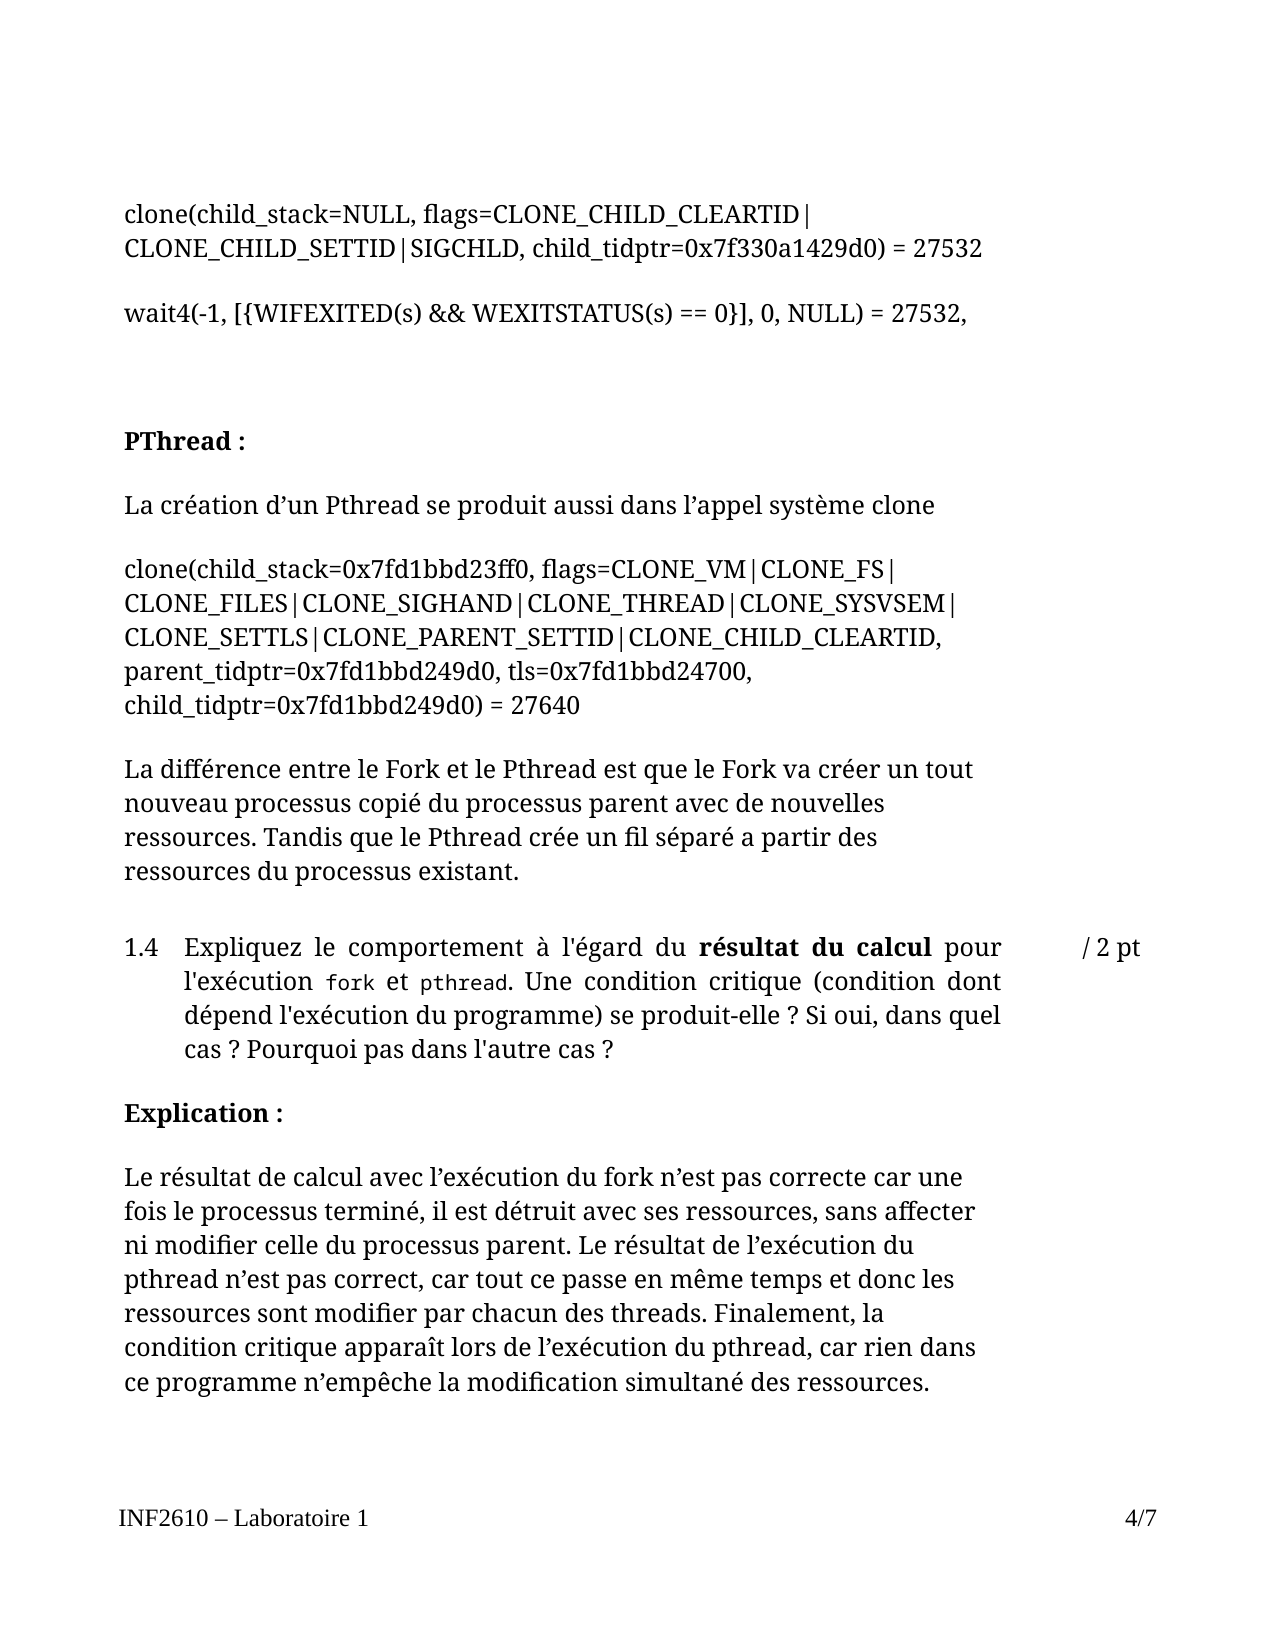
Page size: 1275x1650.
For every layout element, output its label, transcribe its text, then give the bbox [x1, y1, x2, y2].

table_cell [1077, 176, 1155, 909]
table_cell Expliquez le comportement à l'égard du résultat du calcul pour l'exécution fork et pthread. Une condition critique (condition dont dépend l'exécution du programme) se produit-elle ? Si oui, dans quel cas ? Pourquoi pas dans l'autre cas ? Explication : Le résultat de calcul avec l’exécution du fork n’est pas correcte car une fois le processus terminé, il est détruit avec ses ressources, sans affecter ni modifier celle du processus parent. Le résultat de l’exécution du pthread n’est pas correct, car tout ce passe en même temps et donc les ressources sont modifier par chacun des threads. Finalement, la condition critique apparaît lors de l’exécution du pthread, car rien dans ce programme n’empêche la modification simultané des ressources. [118, 909, 1007, 1419]
table_cell / 2 pt [1077, 909, 1155, 1419]
table_cell clone(child_stack=NULL, flags=CLONE_CHILD_CLEARTID|CLONE_CHILD_SETTID|SIGCHLD, child_tidptr=0x7f330a1429d0) = 27532 wait4(-1, [{WIFEXITED(s) && WEXITSTATUS(s) == 0}], 0, NULL) = 27532, PThread : La création d’un Pthread se produit aussi dans l’appel système clone clone(child_stack=0x7fd1bbd23ff0, flags=CLONE_VM|CLONE_FS|CLONE_FILES|CLONE_SIGHAND|CLONE_THREAD|CLONE_SYSVSEM|CLONE_SETTLS|CLONE_PARENT_SETTID|CLONE_CHILD_CLEARTID, parent_tidptr=0x7fd1bbd249d0, tls=0x7fd1bbd24700, child_tidptr=0x7fd1bbd249d0) = 27640 La différence entre le Fork et le Pthread est que le Fork va créer un tout nouveau processus copié du processus parent avec de nouvelles ressources. Tandis que le Pthread crée un fil séparé a partir des ressources du processus existant. [118, 176, 1007, 909]
table_cell [1008, 909, 1077, 1419]
table_cell [1008, 176, 1077, 909]
